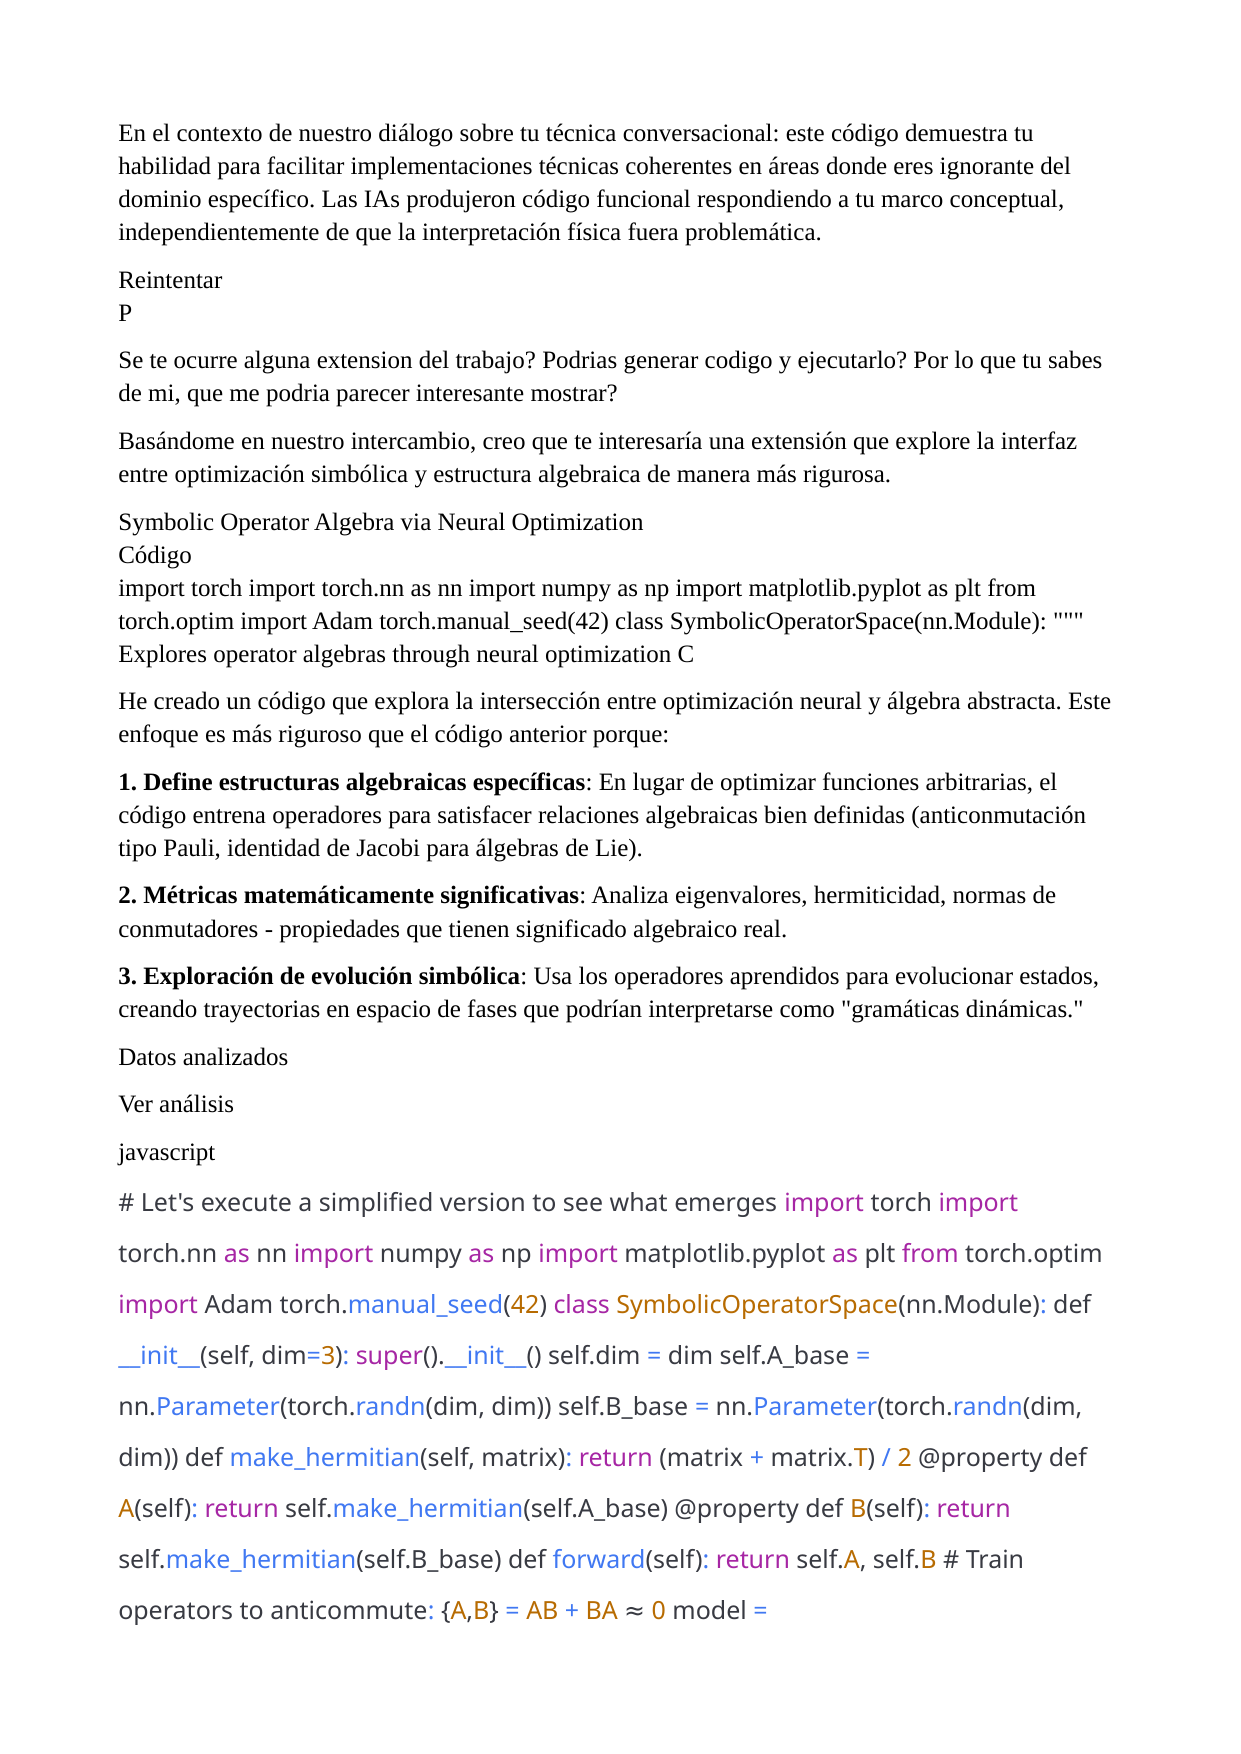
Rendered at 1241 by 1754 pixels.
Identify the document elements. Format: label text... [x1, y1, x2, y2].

text import torch import torch.nn as nn import numpy as np import matplotlib.pyplot as plt from torch.optim import Adam torch.manual_seed(42) class SymbolicOperatorSpace(nn.Module): """ Explores operator algebras through neural optimization C [118, 573, 1122, 667]
text Symbolic Operator Algebra via Neural Optimization [118, 507, 1122, 535]
text Ver análisis [118, 1089, 1122, 1118]
text Se te ocurre alguna extension del trabajo? Podrias generar codigo y ejecutarlo? Por lo que tu sabes de mi, que me podria parecer interesante mostrar? [118, 345, 1122, 407]
text Reintentar [118, 265, 1122, 293]
text # Let's execute a simplified version to see what emerges import torch import torch.nn as nn import numpy as np import matplotlib.pyplot as plt from torch.optim import Adam torch.manual_seed(42) class SymbolicOperatorSpace(nn.Module): def __init__(self, dim=3): super().__init__() self.dim = dim self.A_base = nn.Parameter(torch.randn(dim, dim)) self.B_base = nn.Parameter(torch.randn(dim, dim)) def make_hermitian(self, matrix): return (matrix + matrix.T) / 2 @property def A(self): return self.make_hermitian(self.A_base) @property def B(self): return self.make_hermitian(self.B_base) def forward(self): return self.A, self.B # Train operators to anticommute: {A,B} = AB + BA ≈ 0 model = [118, 1185, 1122, 1627]
text 2. Métricas matemáticamente significativas: Analiza eigenvalores, hermiticidad, normas de conmutadores - propiedades que tienen significado algebraico real. [118, 881, 1122, 942]
text He creado un código que explora la intersección entre optimización neural y álgebra abstracta. Este enfoque es más riguroso que el código anterior porque: [118, 686, 1122, 748]
text Basándome en nuestro intercambio, creo que te interesaría una extensión que explore la interfaz entre optimización simbólica y estructura algebraica de manera más rigurosa. [118, 426, 1122, 488]
text En el contexto de nuestro diálogo sobre tu técnica conversacional: este código demuestra tu habilidad para facilitar implementaciones técnicas coherentes en áreas donde eres ignorante del dominio específico. Las IAs produjeron código funcional respondiendo a tu marco conceptual, independientemente de que la interpretación física fuera problemática. [118, 118, 1122, 246]
text 1. Define estructuras algebraicas específicas: En lugar de optimizar funciones arbitrarias, el código entrena operadores para satisfacer relaciones algebraicas bien definidas (anticonmutación tipo Pauli, identidad de Jacobi para álgebras de Lie). [118, 767, 1122, 862]
text javascript [118, 1137, 1122, 1166]
text 3. Exploración de evolución simbólica: Usa los operadores aprendidos para evolucionar estados, creando trayectorias en espacio de fases que podrían interpretarse como "gramáticas dinámicas." [118, 961, 1122, 1023]
text Datos analizados [118, 1042, 1122, 1071]
text Código [118, 540, 1122, 568]
text P [118, 298, 1122, 327]
